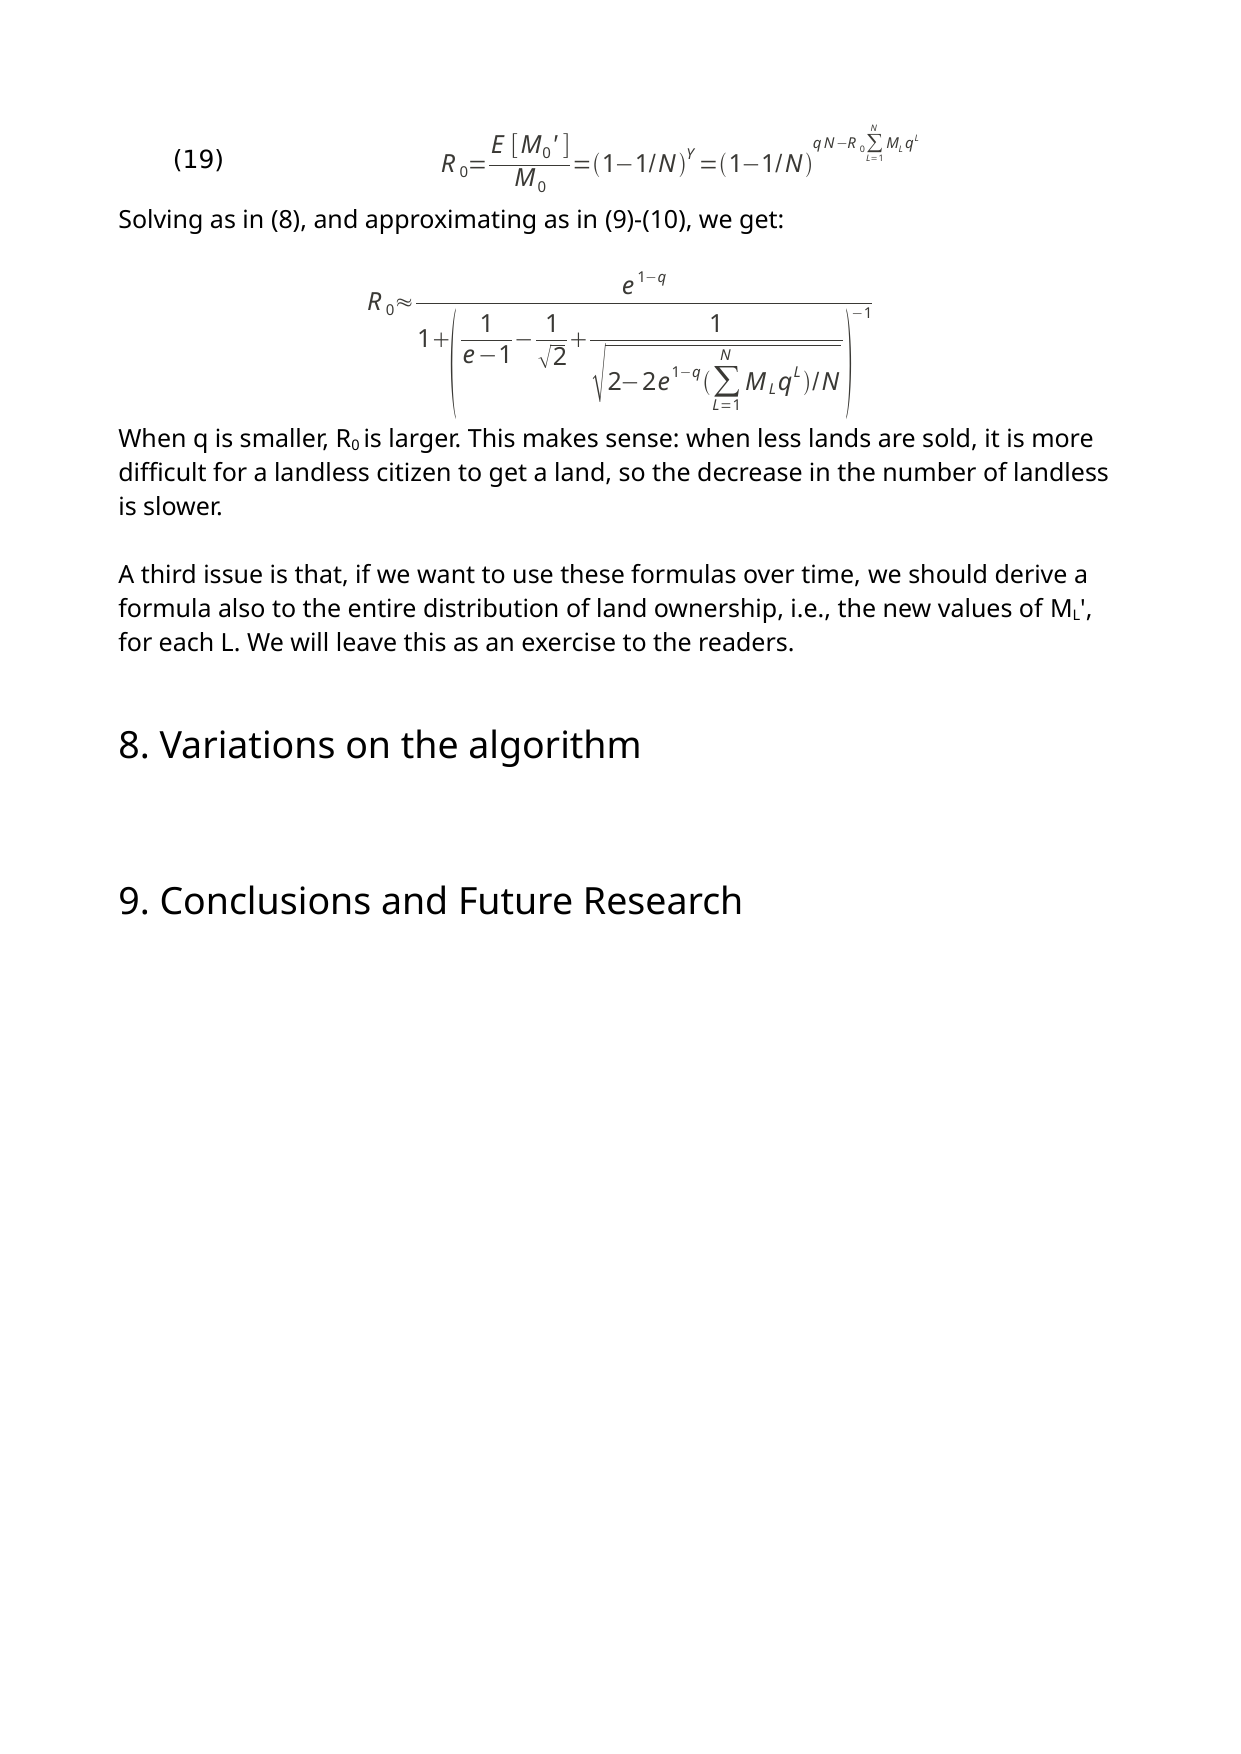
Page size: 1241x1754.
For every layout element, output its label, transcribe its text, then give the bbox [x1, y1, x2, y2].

table_header (19) [118, 118, 230, 202]
subtitle 9. Conclusions and Future Research [118, 874, 1122, 926]
text A third issue is that, if we want to use these formulas over time, we should derive a formula also to the entire distribution of land ownership, i.e., the new values of ML', for each L. We will leave this as an exercise to the readers. [118, 557, 1122, 659]
table_header [230, 118, 1122, 202]
text When q is smaller, R0 is larger. This makes sense: when less lands are sold, it is more difficult for a landless citizen to get a land, so the decrease in the number of landless is slower. [118, 420, 1122, 523]
text Solving as in (8), and approximating as in (9)-(10), we get: [118, 202, 1122, 236]
subtitle 8. Variations on the algorithm [118, 718, 1122, 769]
